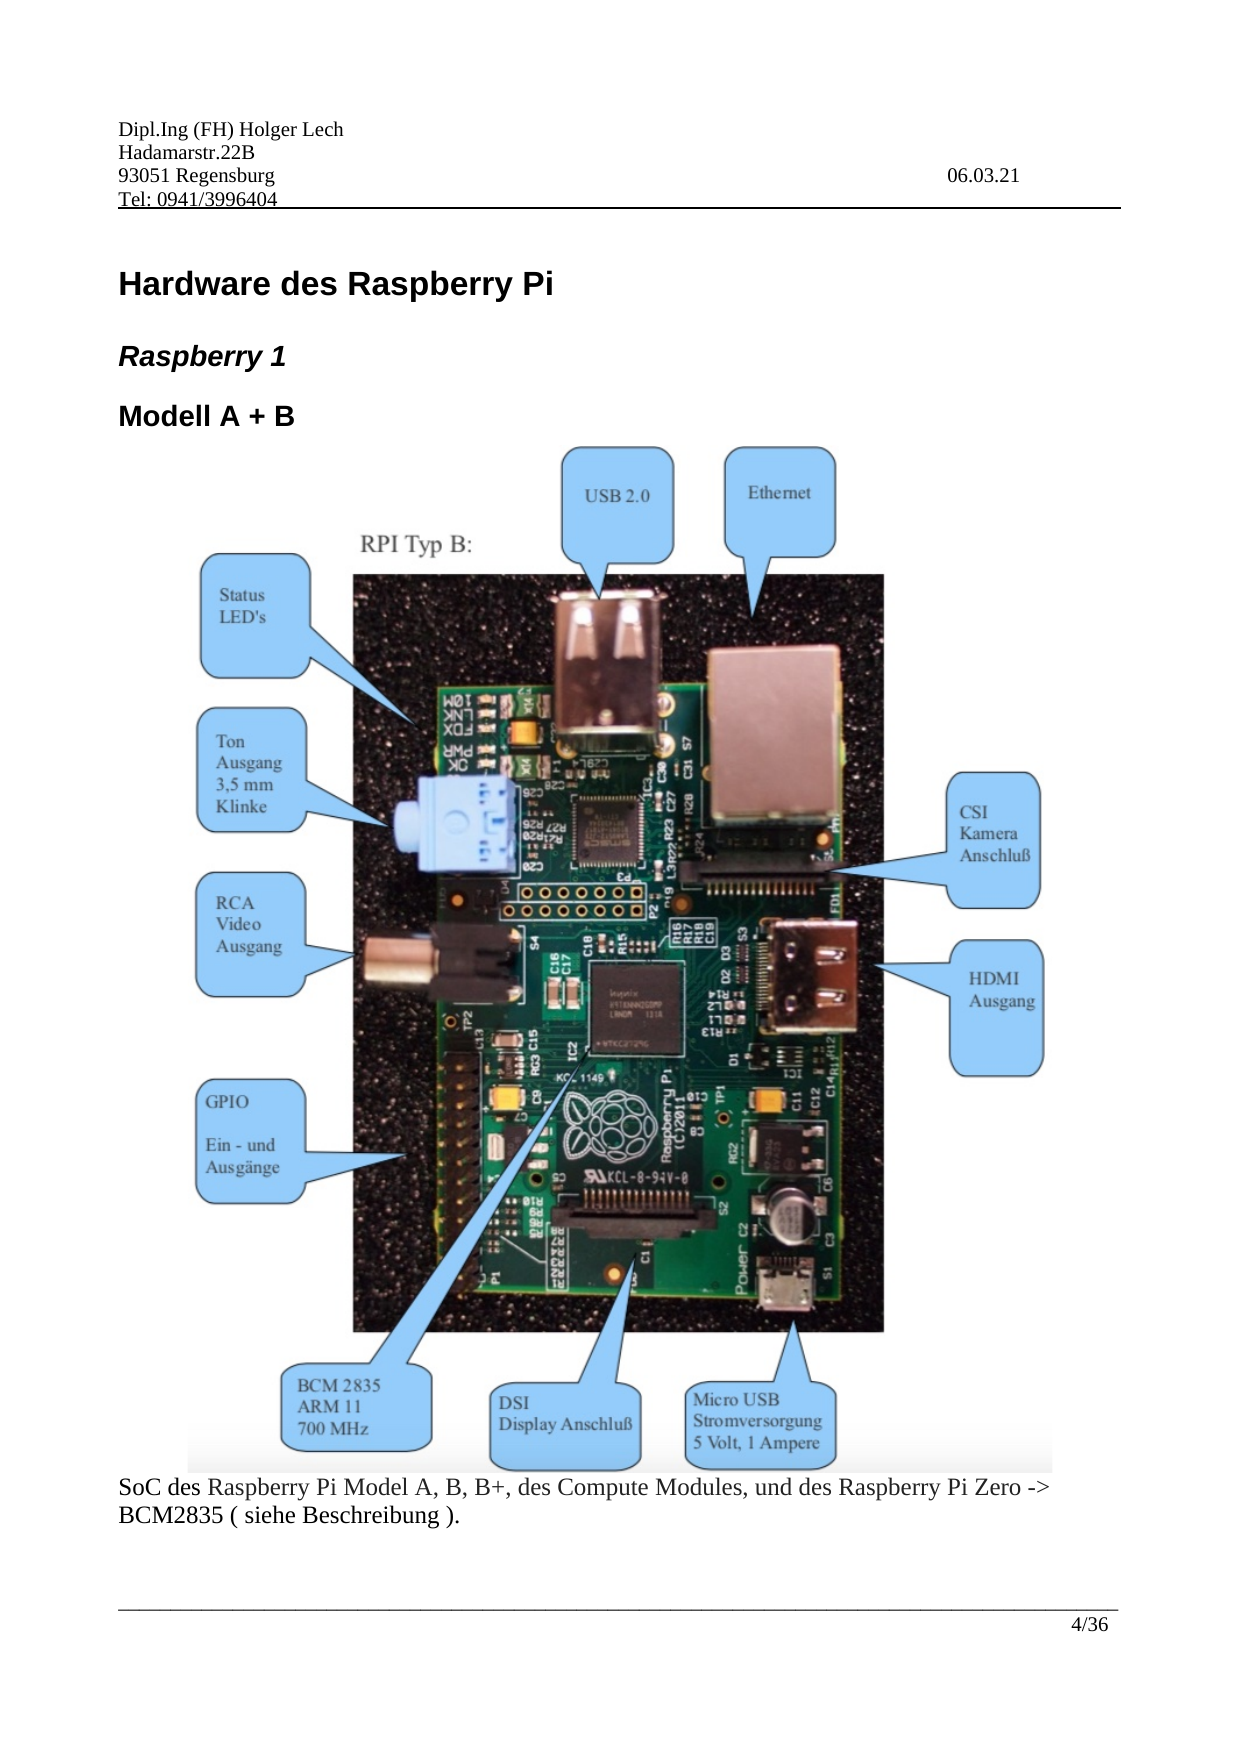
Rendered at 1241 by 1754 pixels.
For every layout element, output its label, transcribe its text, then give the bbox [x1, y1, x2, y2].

picture [187, 445, 1053, 1473]
subtitle Hardware des Raspberry Pi [118, 265, 1122, 303]
subtitle Raspberry 1 [118, 340, 1122, 373]
subtitle Modell A + B [118, 400, 1122, 433]
text SoC des Raspberry Pi Model A, B, B+, des Compute Modules, und des Raspberry Pi Zero -> BCM2835 ( siehe Beschreibung ). [118, 445, 1122, 1528]
